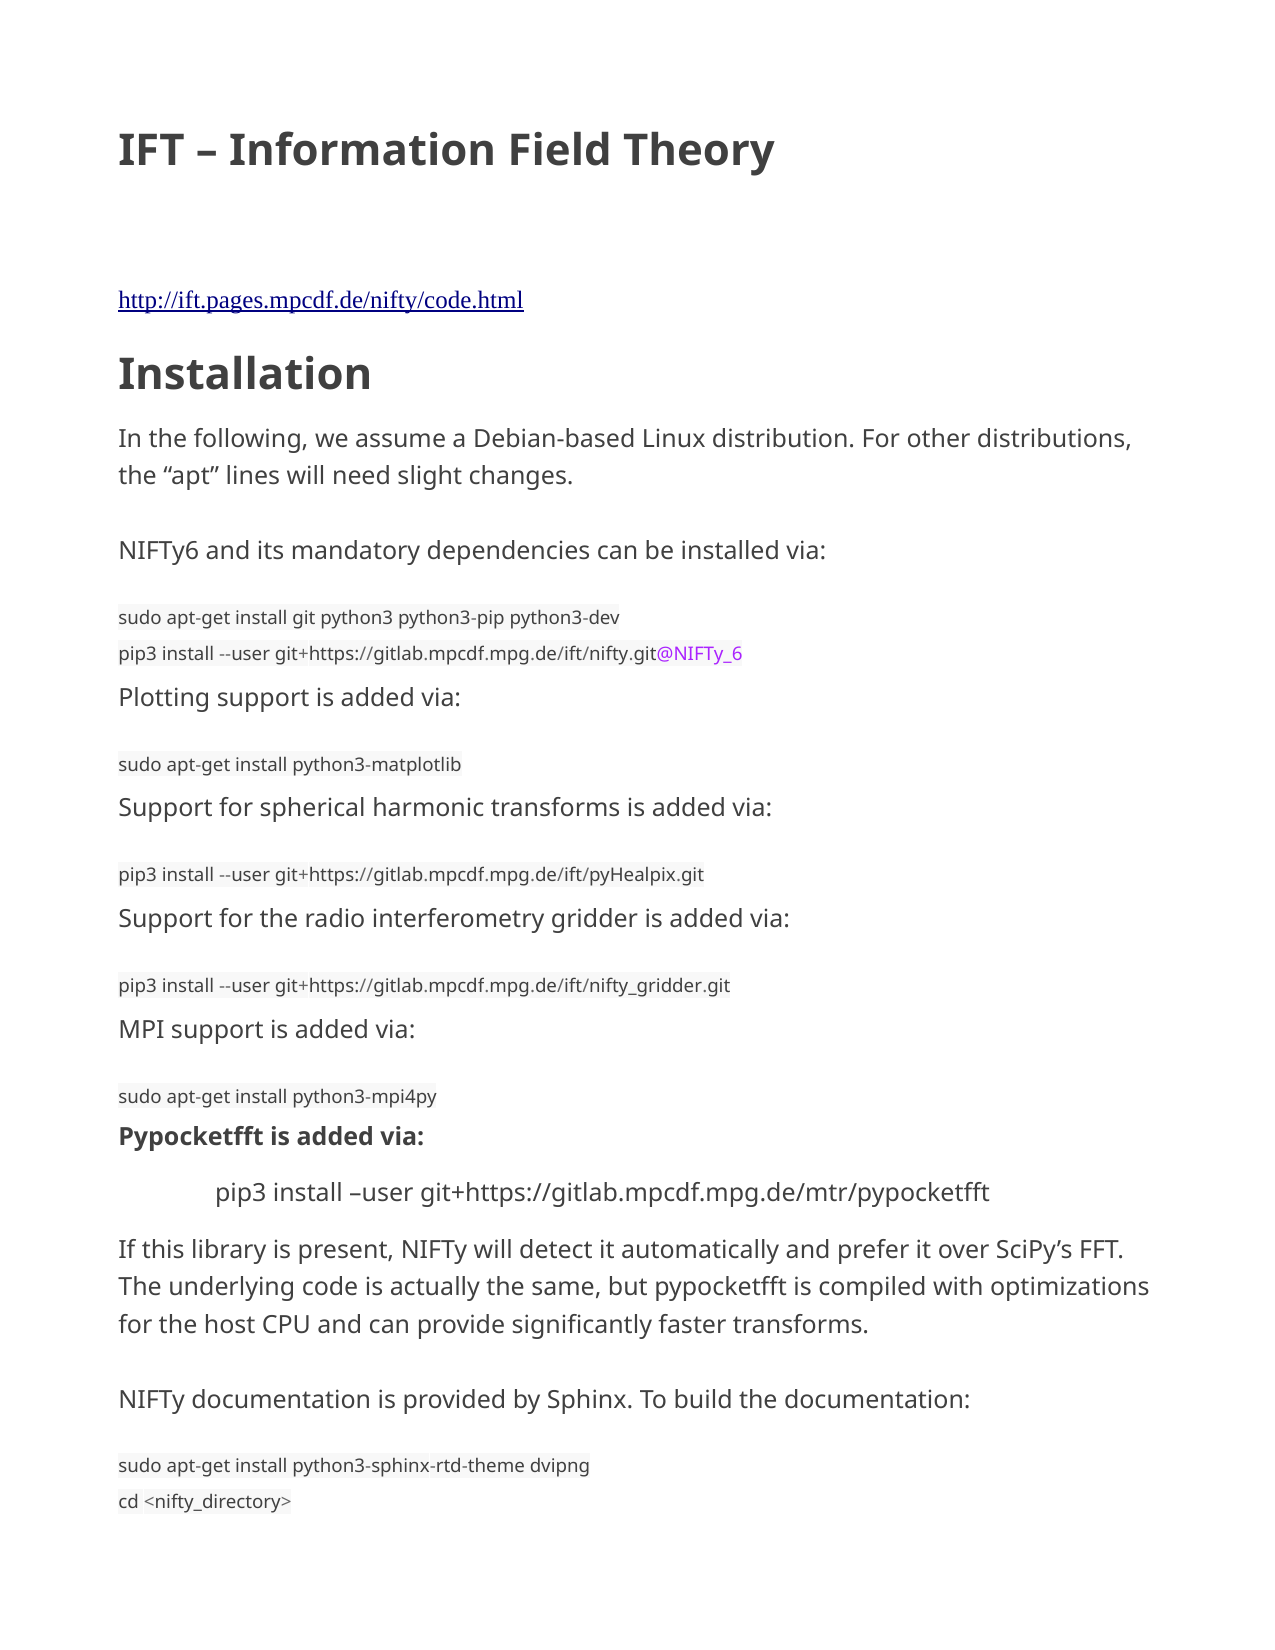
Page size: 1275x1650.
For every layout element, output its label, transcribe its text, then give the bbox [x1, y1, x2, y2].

text sudo apt-get install python3-matplotlib [118, 751, 1157, 776]
text If this library is present, NIFTy will detect it automatically and prefer it over SciPy’s FFT. The underlying code is actually the same, but pypocketfft is compiled with optimizations for the host CPU and can provide significantly faster transforms. [118, 1228, 1157, 1340]
subtitle IFT – Information Field Theory [118, 118, 1157, 178]
text pip3 install --user git+https://gitlab.mpcdf.mpg.de/ift/pyHealpix.git [118, 862, 1157, 887]
text pip3 install --user git+https://gitlab.mpcdf.mpg.de/ift/nifty.git@NIFTy_6 [118, 640, 1157, 666]
text MPI support is added via: [118, 1008, 1157, 1046]
text Plotting support is added via: [118, 676, 1157, 713]
text http://ift.pages.mpcdf.de/nifty/code.html [118, 285, 1157, 314]
text NIFTy documentation is provided by Sphinx. To build the documentation: [118, 1378, 1157, 1415]
text sudo apt-get install git python3 python3-pip python3-dev [118, 604, 1157, 630]
text cd <nifty_directory> [118, 1488, 1157, 1514]
text In the following, we assume a Debian-based Linux distribution. For other distributions, the “apt” lines will need slight changes. [118, 417, 1157, 492]
text Support for spherical harmonic transforms is added via: [118, 787, 1157, 824]
list pip3 install –user git+https://gitlab.mpcdf.mpg.de/mtr/pypocketfft [215, 1172, 1157, 1209]
text sudo apt-get install python3-mpi4py [118, 1083, 1157, 1108]
text NIFTy6 and its mandatory dependencies can be installed via: [118, 529, 1157, 567]
text pip3 install --user git+https://gitlab.mpcdf.mpg.de/ift/nifty_gridder.git [118, 972, 1157, 998]
subtitle Pypocketfft is added via: [118, 1119, 1157, 1153]
text Support for the radio interferometry gridder is added via: [118, 897, 1157, 935]
text sudo apt-get install python3-sphinx-rtd-theme dvipng [118, 1453, 1157, 1478]
subtitle Installation [118, 343, 1157, 402]
